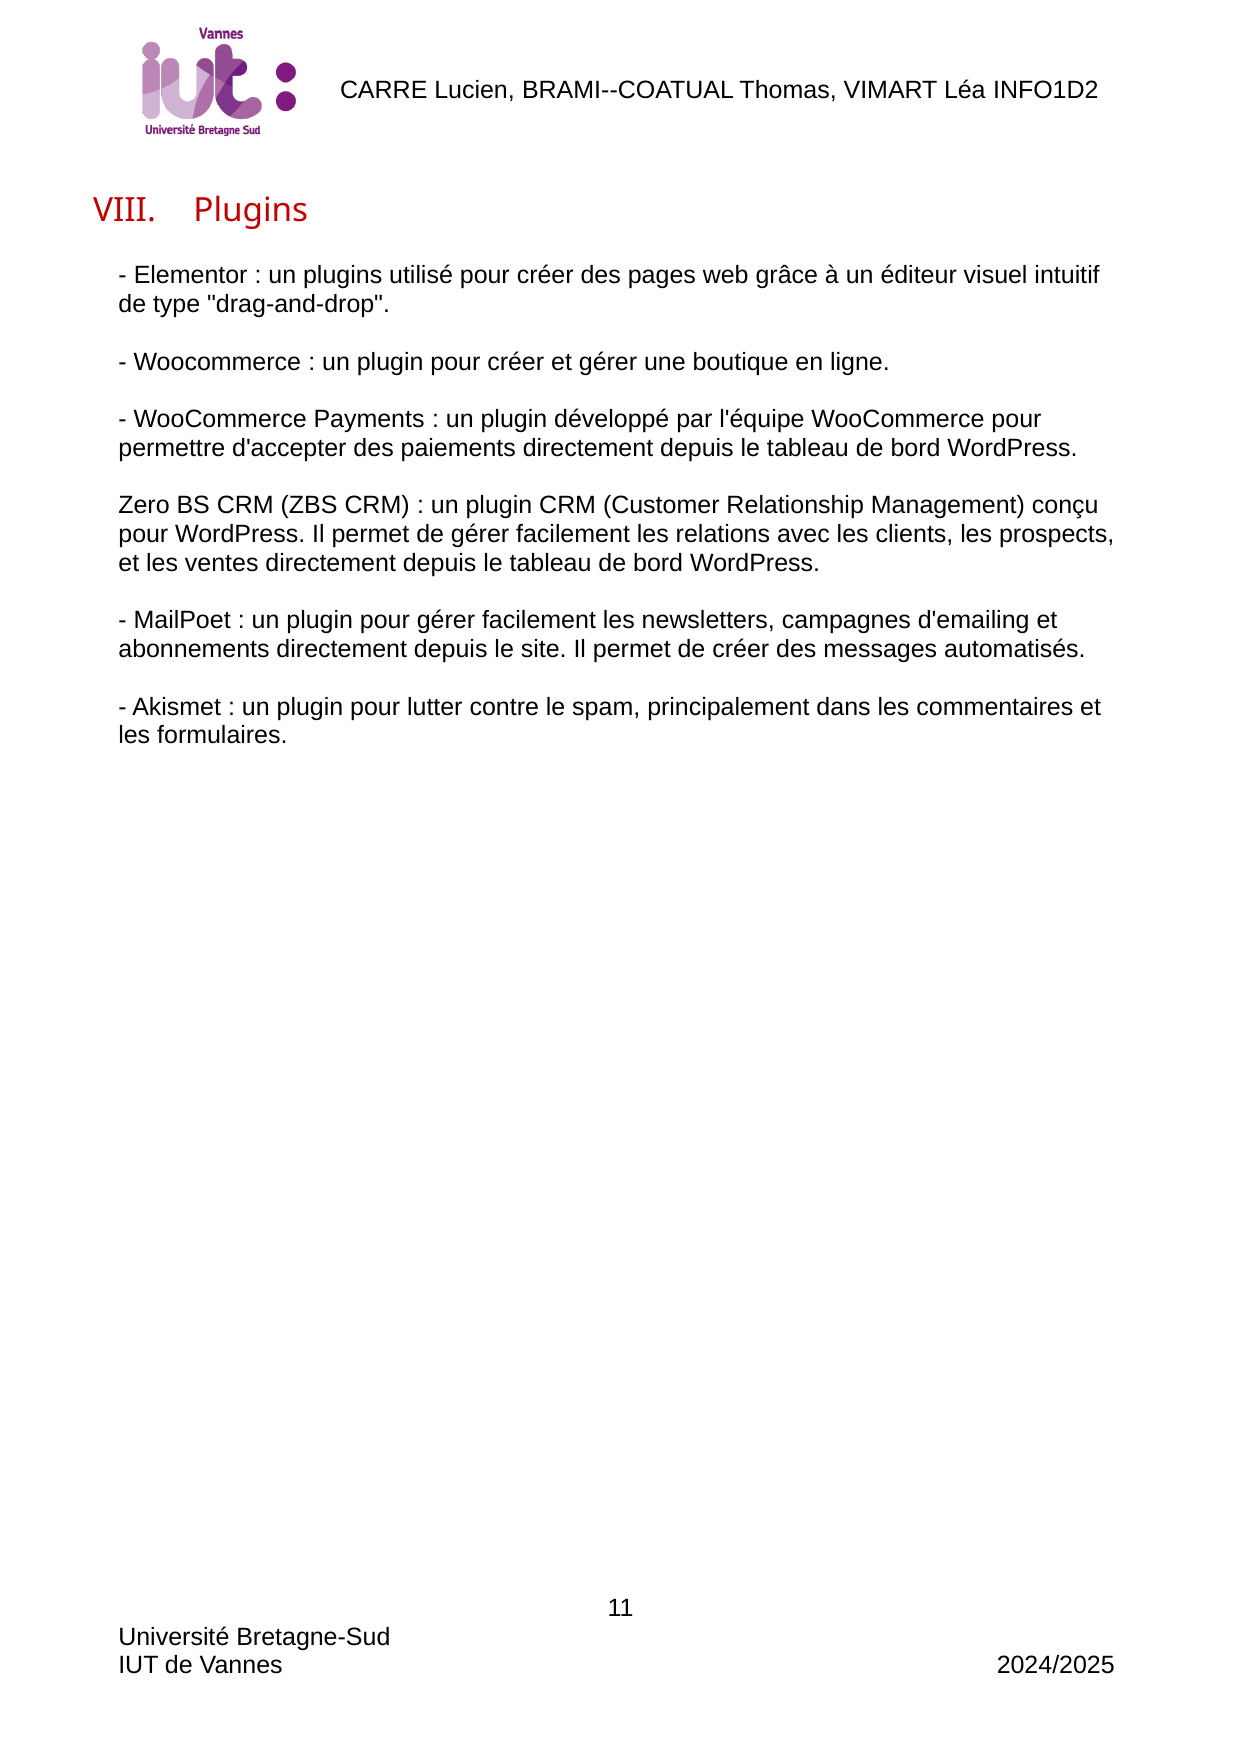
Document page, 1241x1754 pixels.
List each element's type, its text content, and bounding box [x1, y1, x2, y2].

text Zero BS CRM (ZBS CRM) : un plugin CRM (Customer Relationship Management) conçu pour WordPress. Il permet de gérer facilement les relations avec les clients, les prospects, et les ventes directement depuis le tableau de bord WordPress. [118, 490, 1122, 577]
picture [118, 7, 319, 157]
text - Akismet : un plugin pour lutter contre le spam, principalement dans les commentaires et les formulaires. [118, 692, 1122, 749]
text - WooCommerce Payments : un plugin développé par l'équipe WooCommerce pour permettre d'accepter des paiements directement depuis le tableau de bord WordPress. [118, 404, 1122, 462]
subtitle Plugins [156, 186, 1122, 232]
text - Elementor : un plugins utilisé pour créer des pages web grâce à un éditeur visuel intuitif de type "drag-and-drop". [118, 260, 1122, 318]
text - Woocommerce : un plugin pour créer et gérer une boutique en ligne. [118, 347, 1122, 375]
text - MailPoet : un plugin pour gérer facilement les newsletters, campagnes d'emailing et abonnements directement depuis le site. Il permet de créer des messages automatisés. [118, 605, 1122, 663]
